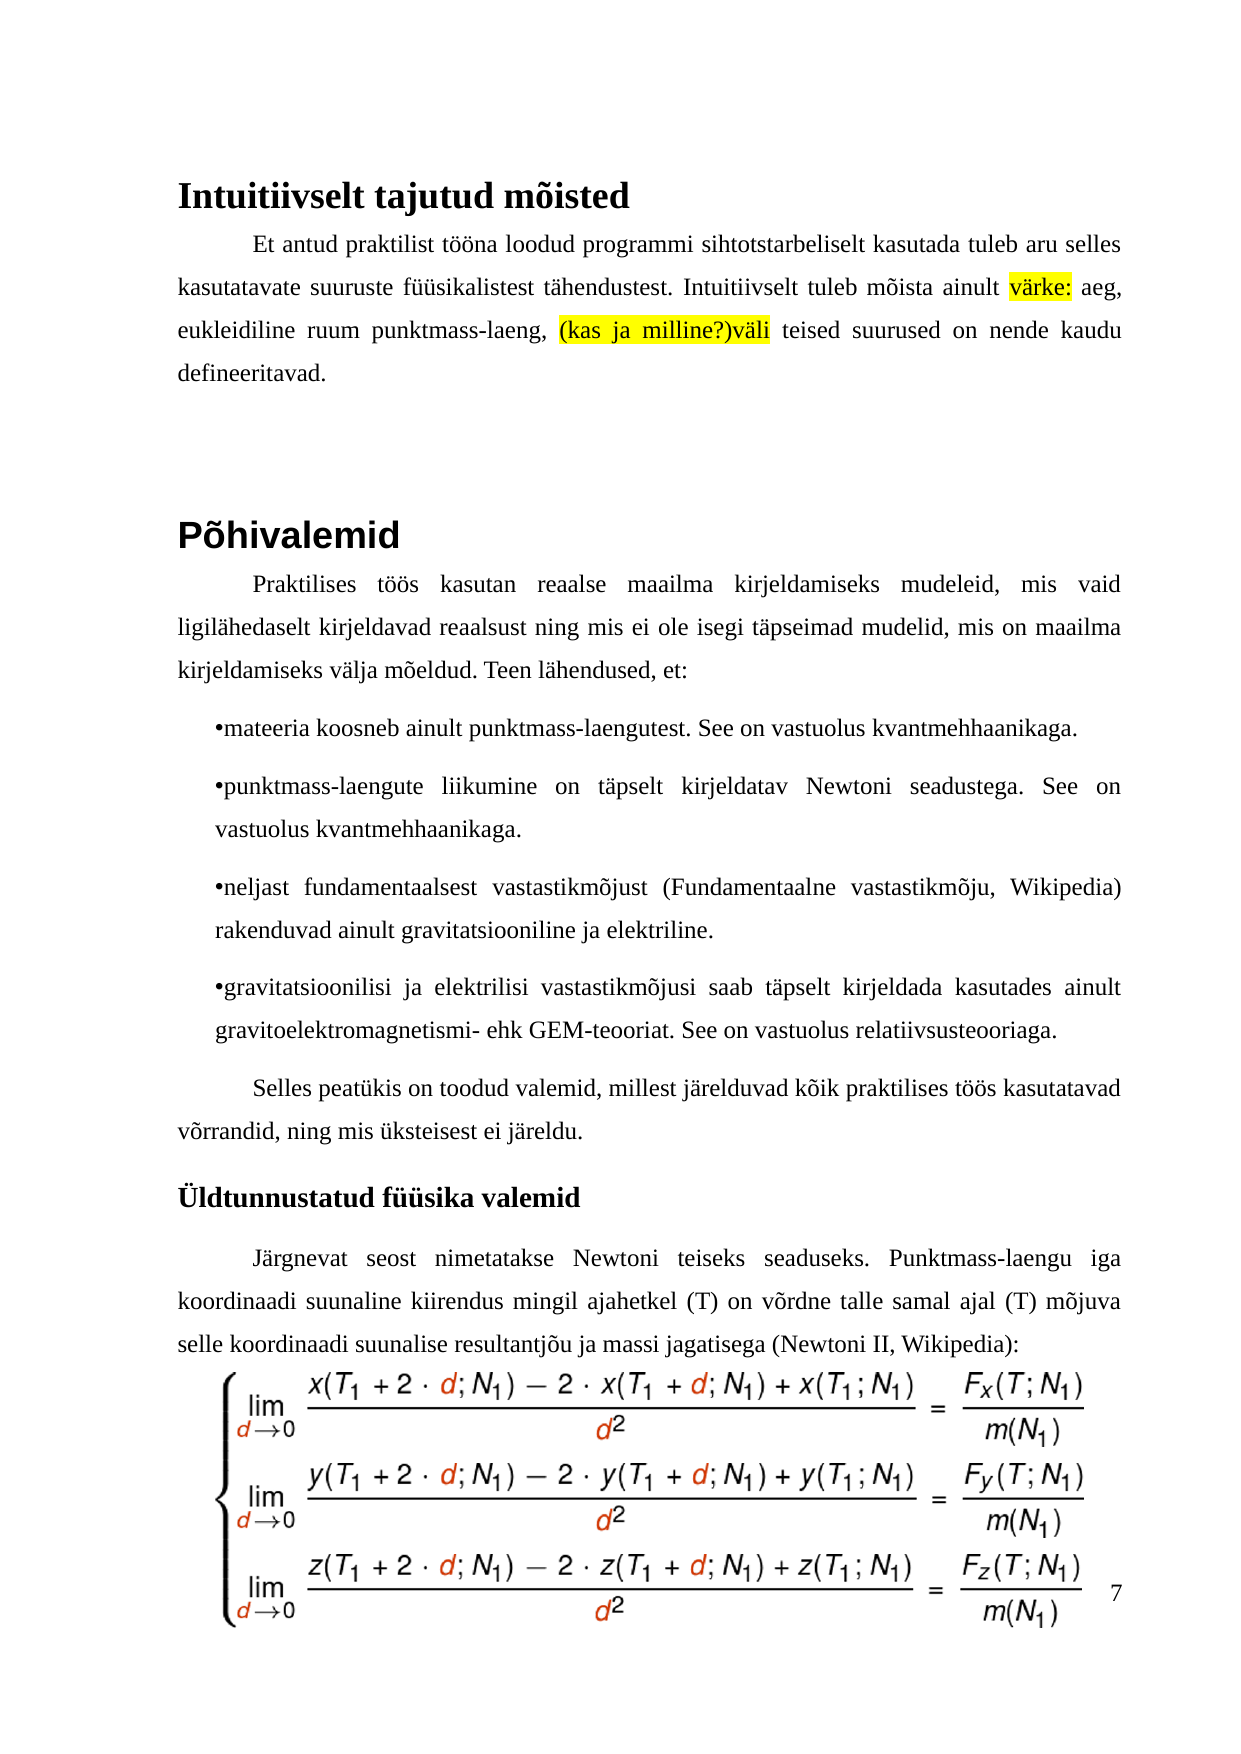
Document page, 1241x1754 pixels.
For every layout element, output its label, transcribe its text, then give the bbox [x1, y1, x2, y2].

subtitle Põhivalemid [177, 513, 1122, 557]
subtitle Intuitiivselt tajutud mõisted [177, 173, 1122, 216]
picture [215, 1372, 1084, 1628]
list gravitatsioonilisi ja elektrilisi vastastikmõjusi saab täpselt kirjeldada kasutades ainult gravitoelektromagnetismi- ehk GEM-teooriat. See on vastuolus relatiivsusteooriaga. [215, 972, 1122, 1044]
list neljast fundamentaalsest vastastikmõjust (Fundamentaalne vastastikmõju, Wikipedia) rakenduvad ainult gravitatsiooniline ja elektriline. [215, 872, 1122, 943]
list mateeria koosneb ainult punktmass-laengutest. See on vastuolus kvantmehhaanikaga. [215, 713, 1122, 742]
text Järgnevat seost nimetatakse Newtoni teiseks seaduseks. Punktmass-laengu iga koordinaadi suunaline kiirendus mingil ajahetkel (T) on võrdne talle samal ajal (T) mõjuva selle koordinaadi suunalise resultantjõu ja massi jagatisega (Newtoni II, Wikipedia): [177, 1243, 1122, 1358]
text Et antud praktilist tööna loodud programmi sihtotstarbeliselt kasutada tuleb aru selles kasutatavate suuruste füüsikalistest tähendustest. Intuitiivselt tuleb mõista ainult värke: aeg, eukleidiline ruum punktmass-laeng, (kas ja milline?)väli teised suurused on nende kaudu defineeritavad. [177, 229, 1122, 387]
text Selles peatükis on toodud valemid, millest järelduvad kõik praktilises töös kasutatavad võrrandid, ning mis üksteisest ei järeldu. [177, 1073, 1122, 1145]
text Praktilises töös kasutan reaalse maailma kirjeldamiseks mudeleid, mis vaid ligilähedaselt kirjeldavad reaalsust ning mis ei ole isegi täpseimad mudelid, mis on maailma kirjeldamiseks välja mõeldud. Teen lähendused, et: [177, 569, 1122, 684]
list punktmass-laengute liikumine on täpselt kirjeldatav Newtoni seadustega. See on vastuolus kvantmehhaanikaga. [215, 771, 1122, 843]
subtitle Üldtunnustatud füüsika valemid [177, 1180, 1122, 1214]
